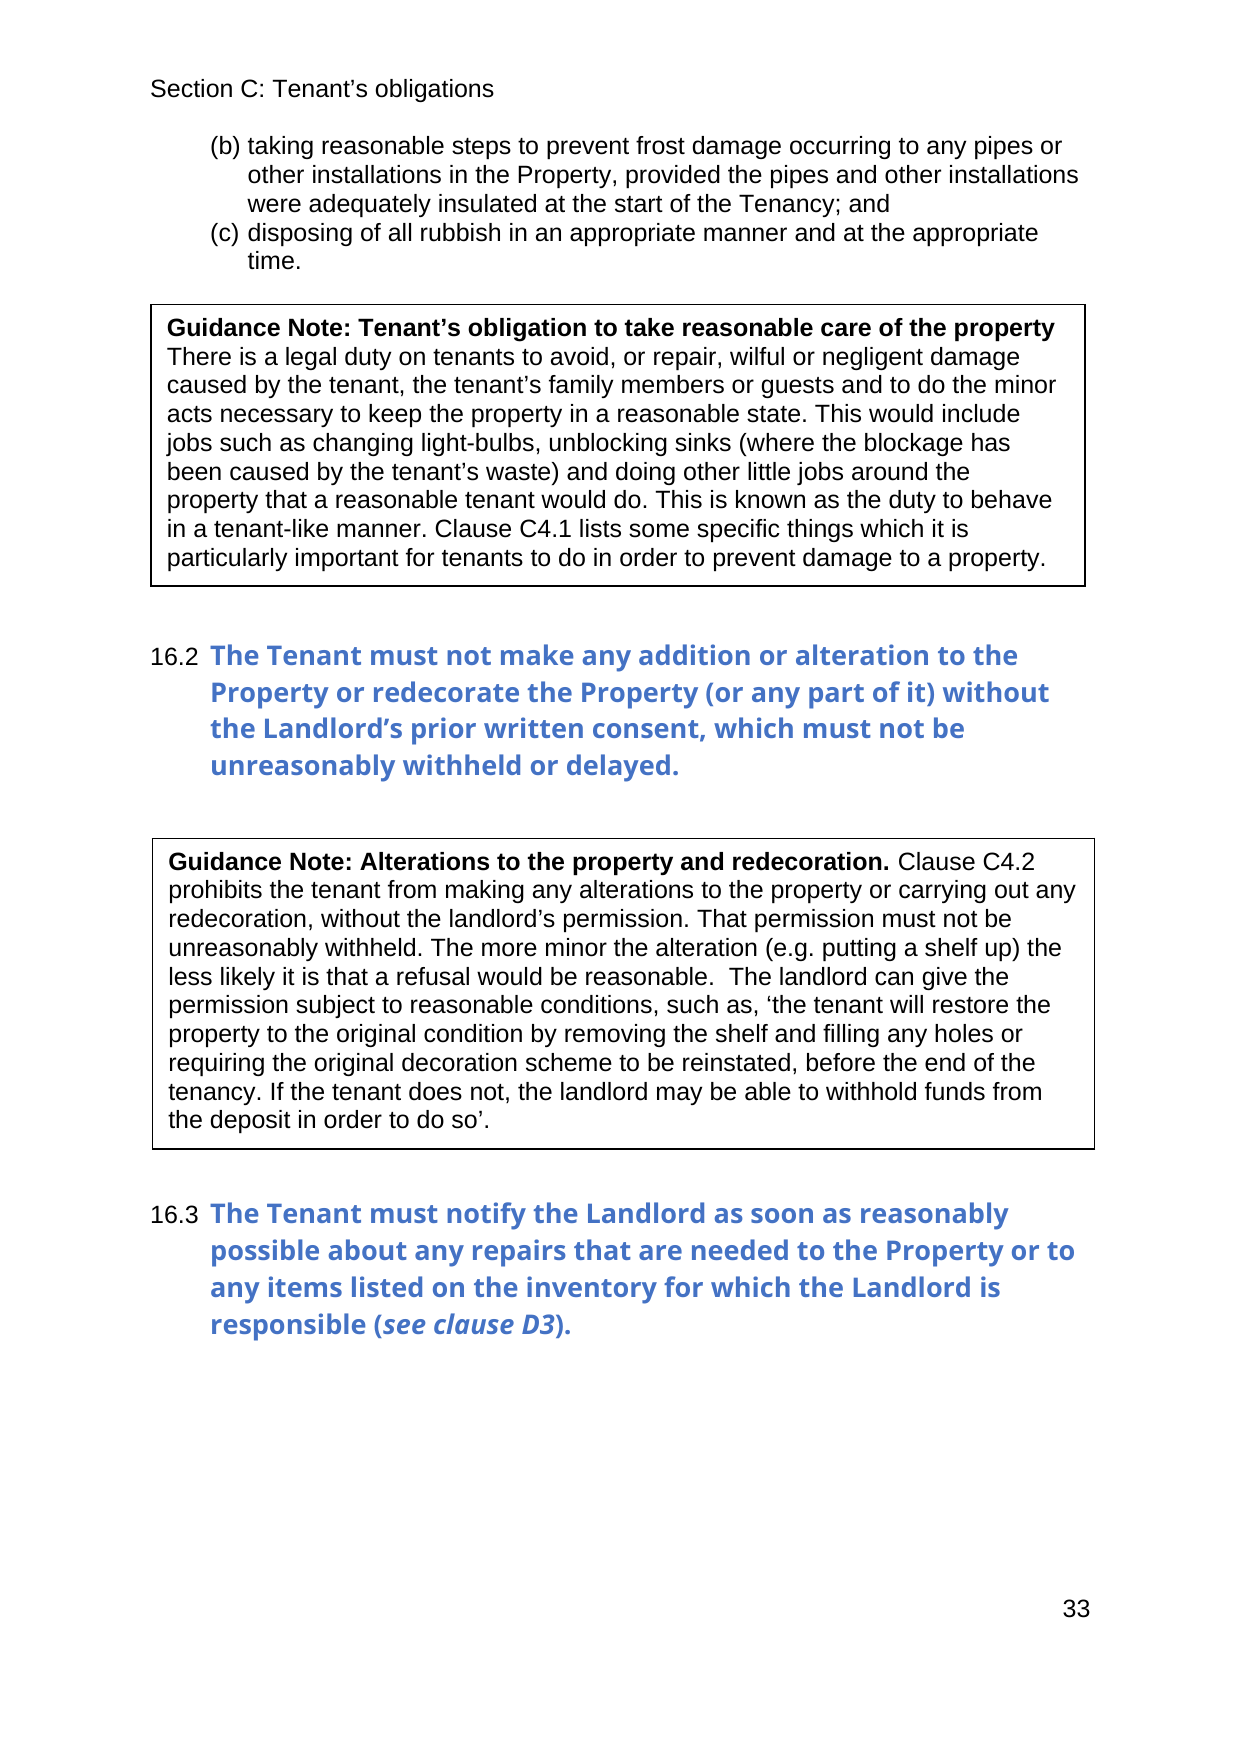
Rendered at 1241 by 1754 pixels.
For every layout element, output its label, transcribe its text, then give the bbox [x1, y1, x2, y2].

text There is a legal duty on tenants to avoid, or repair, wilful or negligent damage caused by the tenant, the tenant’s family members or guests and to do the minor acts necessary to keep the property in a reasonable state. This would include jobs such as changing light-bulbs, unblocking sinks (where the blockage has been caused by the tenant’s waste) and doing other little jobs around the property that a reasonable tenant would do. This is known as the duty to behave in a tenant-like manner. Clause C4.1 lists some specific things which it is particularly important for tenants to do in order to prevent damage to a property. [167, 342, 1069, 572]
list disposing of all rubbish in an appropriate manner and at the appropriate time. [210, 217, 1090, 275]
subtitle The Tenant must notify the Landlord as soon as reasonably possible about any repairs that are needed to the Property or to any items listed on the inventory for which the Landlord is responsible (see clause D3). [150, 1195, 1090, 1342]
text Guidance Note: Alterations to the property and redecoration. Clause C4.2 prohibits the tenant from making any alterations to the property or carrying out any redecoration, without the landlord’s permission. That permission must not be unreasonably withheld. The more minor the alteration (e.g. putting a shelf up) the less likely it is that a refusal would be reasonable. The landlord can give the permission subject to reasonable conditions, such as, ‘the tenant will restore the property to the original condition by removing the shelf and filling any holes or requiring the original decoration scheme to be reinstated, before the end of the tenancy. If the tenant does not, the landlord may be able to withhold funds from the deposit in order to do so’. [168, 847, 1079, 1134]
text Guidance Note: Tenant’s obligation to take reasonable care of the property [167, 313, 1069, 342]
subtitle The Tenant must not make any addition or alteration to the Property or redecorate the Property (or any part of it) without the Landlord’s prior written consent, which must not be unreasonably withheld or delayed. [150, 636, 1090, 784]
list taking reasonable steps to prevent frost damage occurring to any pipes or other installations in the Property, provided the pipes and other installations were adequately insulated at the start of the Tenancy; and [210, 131, 1090, 217]
